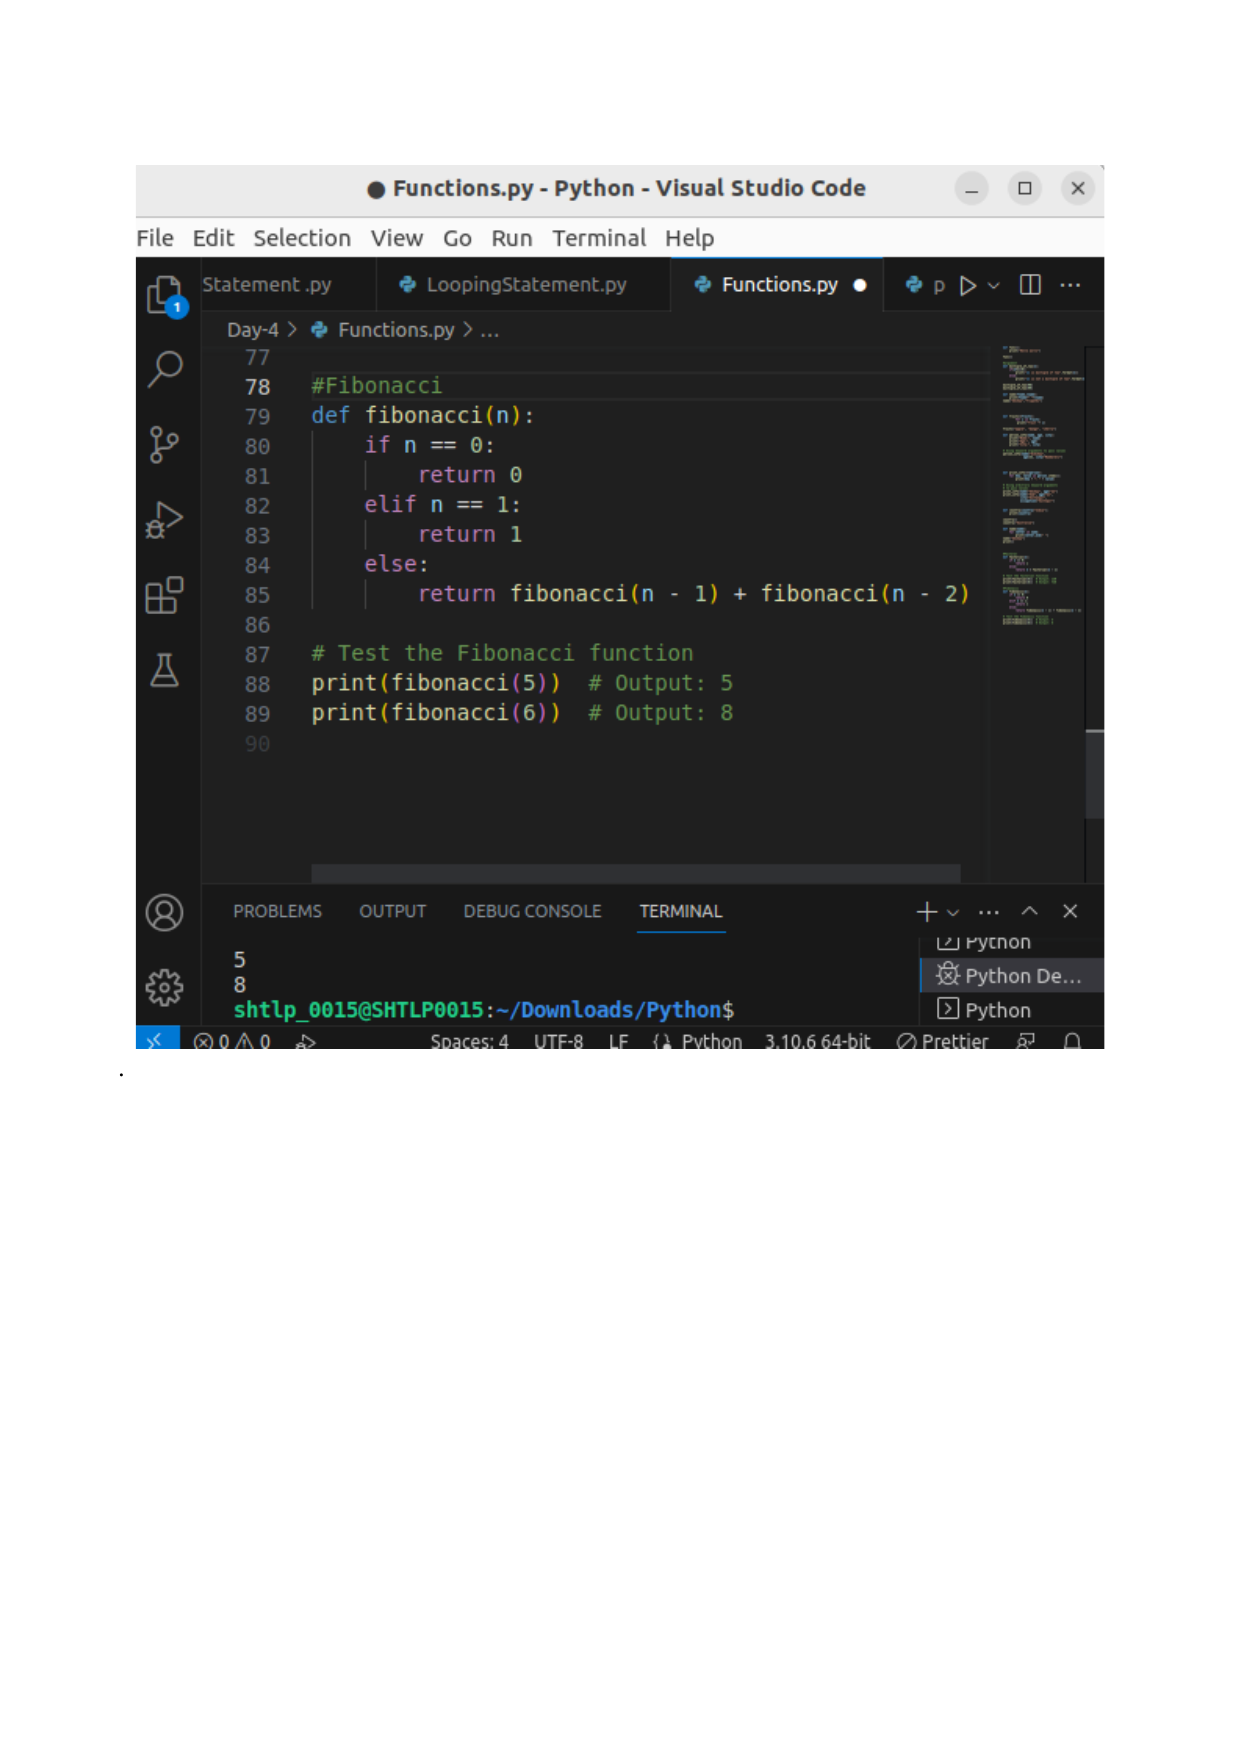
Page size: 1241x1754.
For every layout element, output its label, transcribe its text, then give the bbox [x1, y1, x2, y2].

text . [118, 166, 1122, 1082]
picture [135, 165, 1105, 1049]
